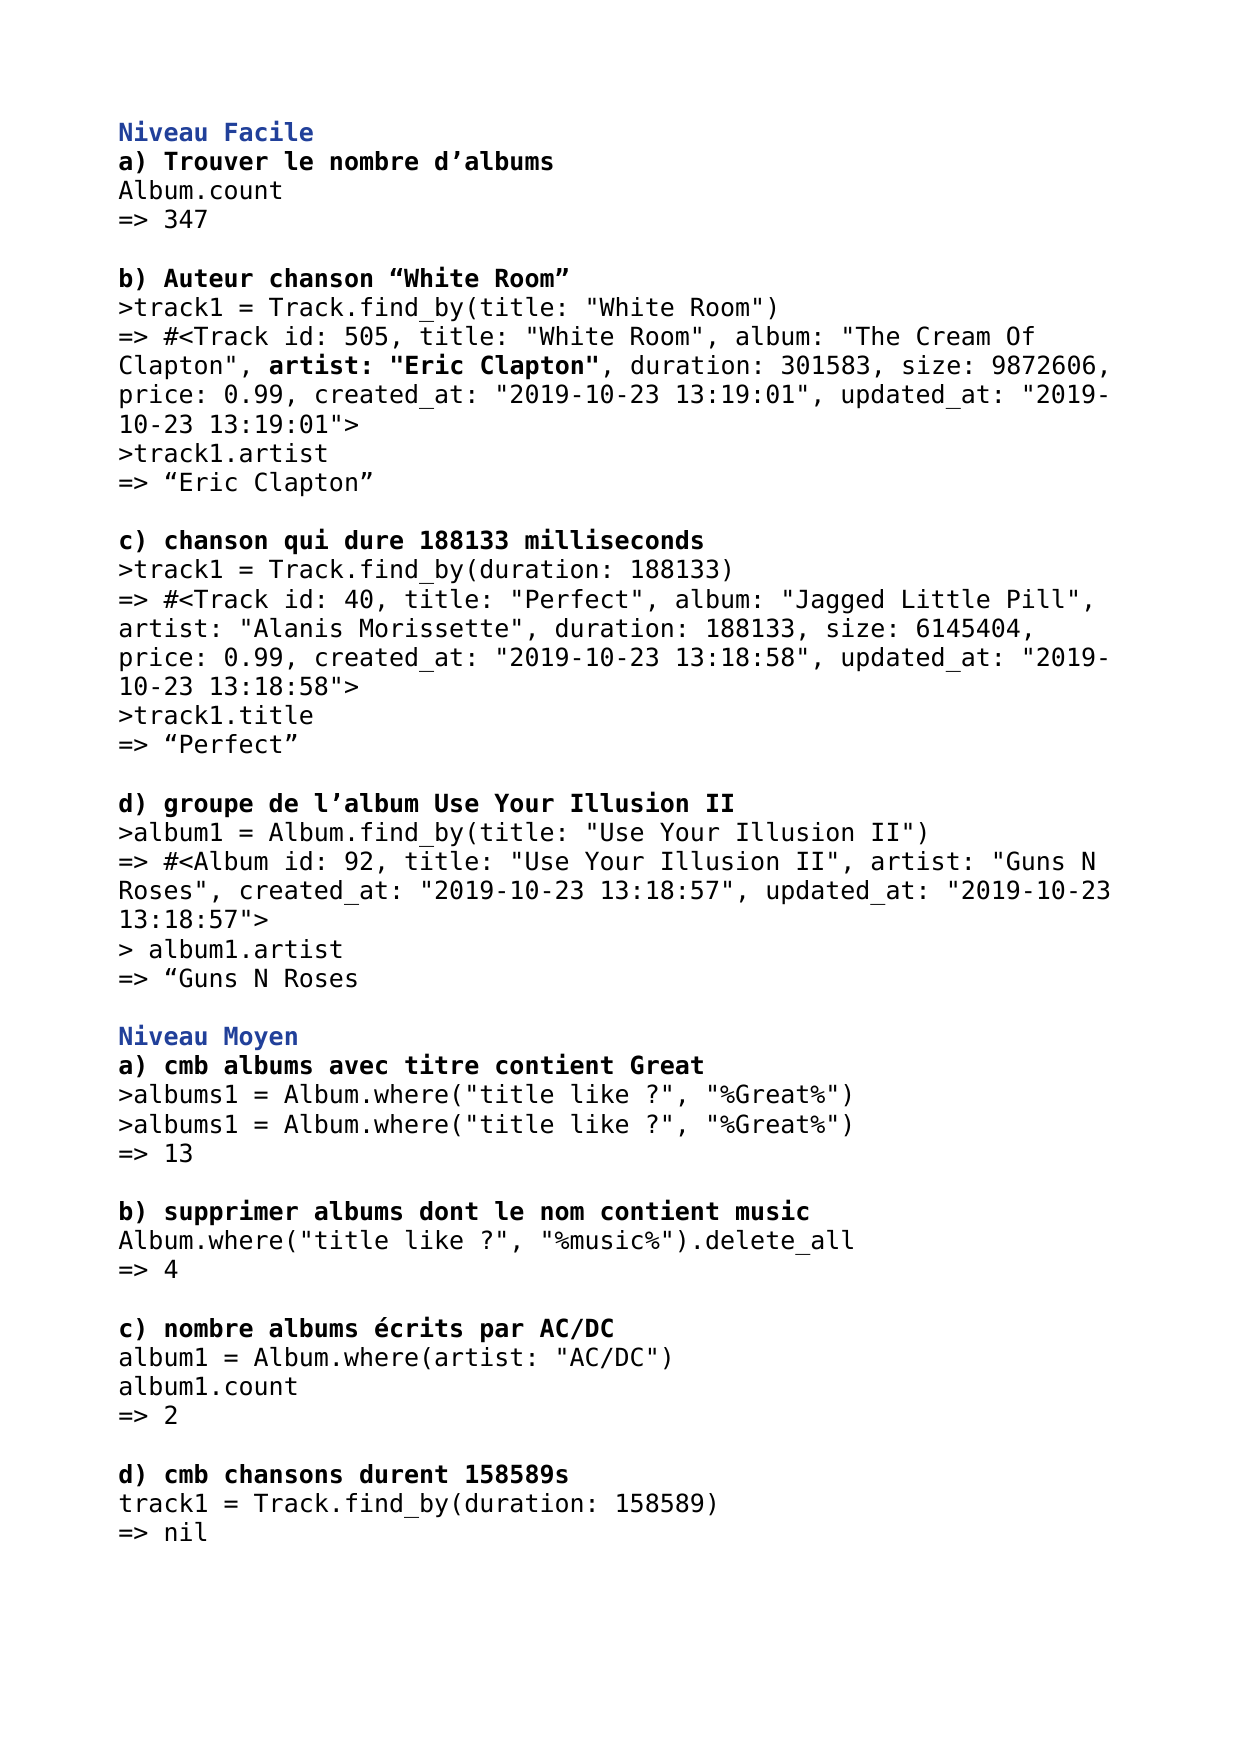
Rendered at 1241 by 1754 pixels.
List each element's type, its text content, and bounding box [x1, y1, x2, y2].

text >track1 = Track.find_by(duration: 188133) [118, 556, 1122, 585]
text a) Trouver le nombre d’albums [118, 147, 1122, 176]
text album1 = Album.where(artist: "AC/DC") [118, 1343, 1122, 1372]
text Album.count [118, 176, 1122, 206]
text >track1 = Track.find_by(title: "White Room") [118, 293, 1122, 322]
text a) cmb albums avec titre contient Great [118, 1051, 1122, 1081]
text => “Eric Clapton” [118, 468, 1122, 497]
text >albums1 = Album.where("title like ?", "%Great%") [118, 1110, 1122, 1139]
text > album1.artist [118, 935, 1122, 964]
text b) supprimer albums dont le nom contient music [118, 1197, 1122, 1226]
text Niveau Moyen [118, 1022, 1122, 1051]
text c) nombre albums écrits par AC/DC [118, 1314, 1122, 1343]
text Album.where("title like ?", "%music%").delete_all [118, 1226, 1122, 1256]
text b) Auteur chanson “White Room” [118, 264, 1122, 293]
text >albums1 = Album.where("title like ?", "%Great%") [118, 1081, 1122, 1110]
text >track1.artist [118, 439, 1122, 468]
text album1.count [118, 1372, 1122, 1401]
text Niveau Facile [118, 118, 1122, 147]
text => 4 [118, 1256, 1122, 1285]
text => #<Track id: 505, title: "White Room", album: "The Cream Of Clapton", artist: "Eric Clapton", duration: 301583, size: 9872606, price: 0.99, created_at: "2019-10-23 13:19:01", updated_at: "2019-10-23 13:19:01"> [118, 322, 1122, 439]
text => 2 [118, 1401, 1122, 1431]
text c) chanson qui dure 188133 milliseconds [118, 526, 1122, 556]
text d) groupe de l’album Use Your Illusion II [118, 789, 1122, 818]
text => #<Track id: 40, title: "Perfect", album: "Jagged Little Pill", artist: "Alanis Morissette", duration: 188133, size: 6145404, price: 0.99, created_at: "2019-10-23 13:18:58", updated_at: "2019-10-23 13:18:58"> [118, 585, 1122, 701]
text => “Guns N Roses [118, 964, 1122, 993]
text => #<Album id: 92, title: "Use Your Illusion II", artist: "Guns N Roses", created_at: "2019-10-23 13:18:57", updated_at: "2019-10-23 13:18:57"> [118, 847, 1122, 935]
text >track1.title [118, 701, 1122, 731]
text => nil [118, 1518, 1122, 1547]
text => 13 [118, 1139, 1122, 1168]
text track1 = Track.find_by(duration: 158589) [118, 1489, 1122, 1518]
text => “Perfect” [118, 731, 1122, 760]
text => 347 [118, 206, 1122, 235]
text d) cmb chansons durent 158589s [118, 1460, 1122, 1489]
text >album1 = Album.find_by(title: "Use Your Illusion II") [118, 818, 1122, 847]
